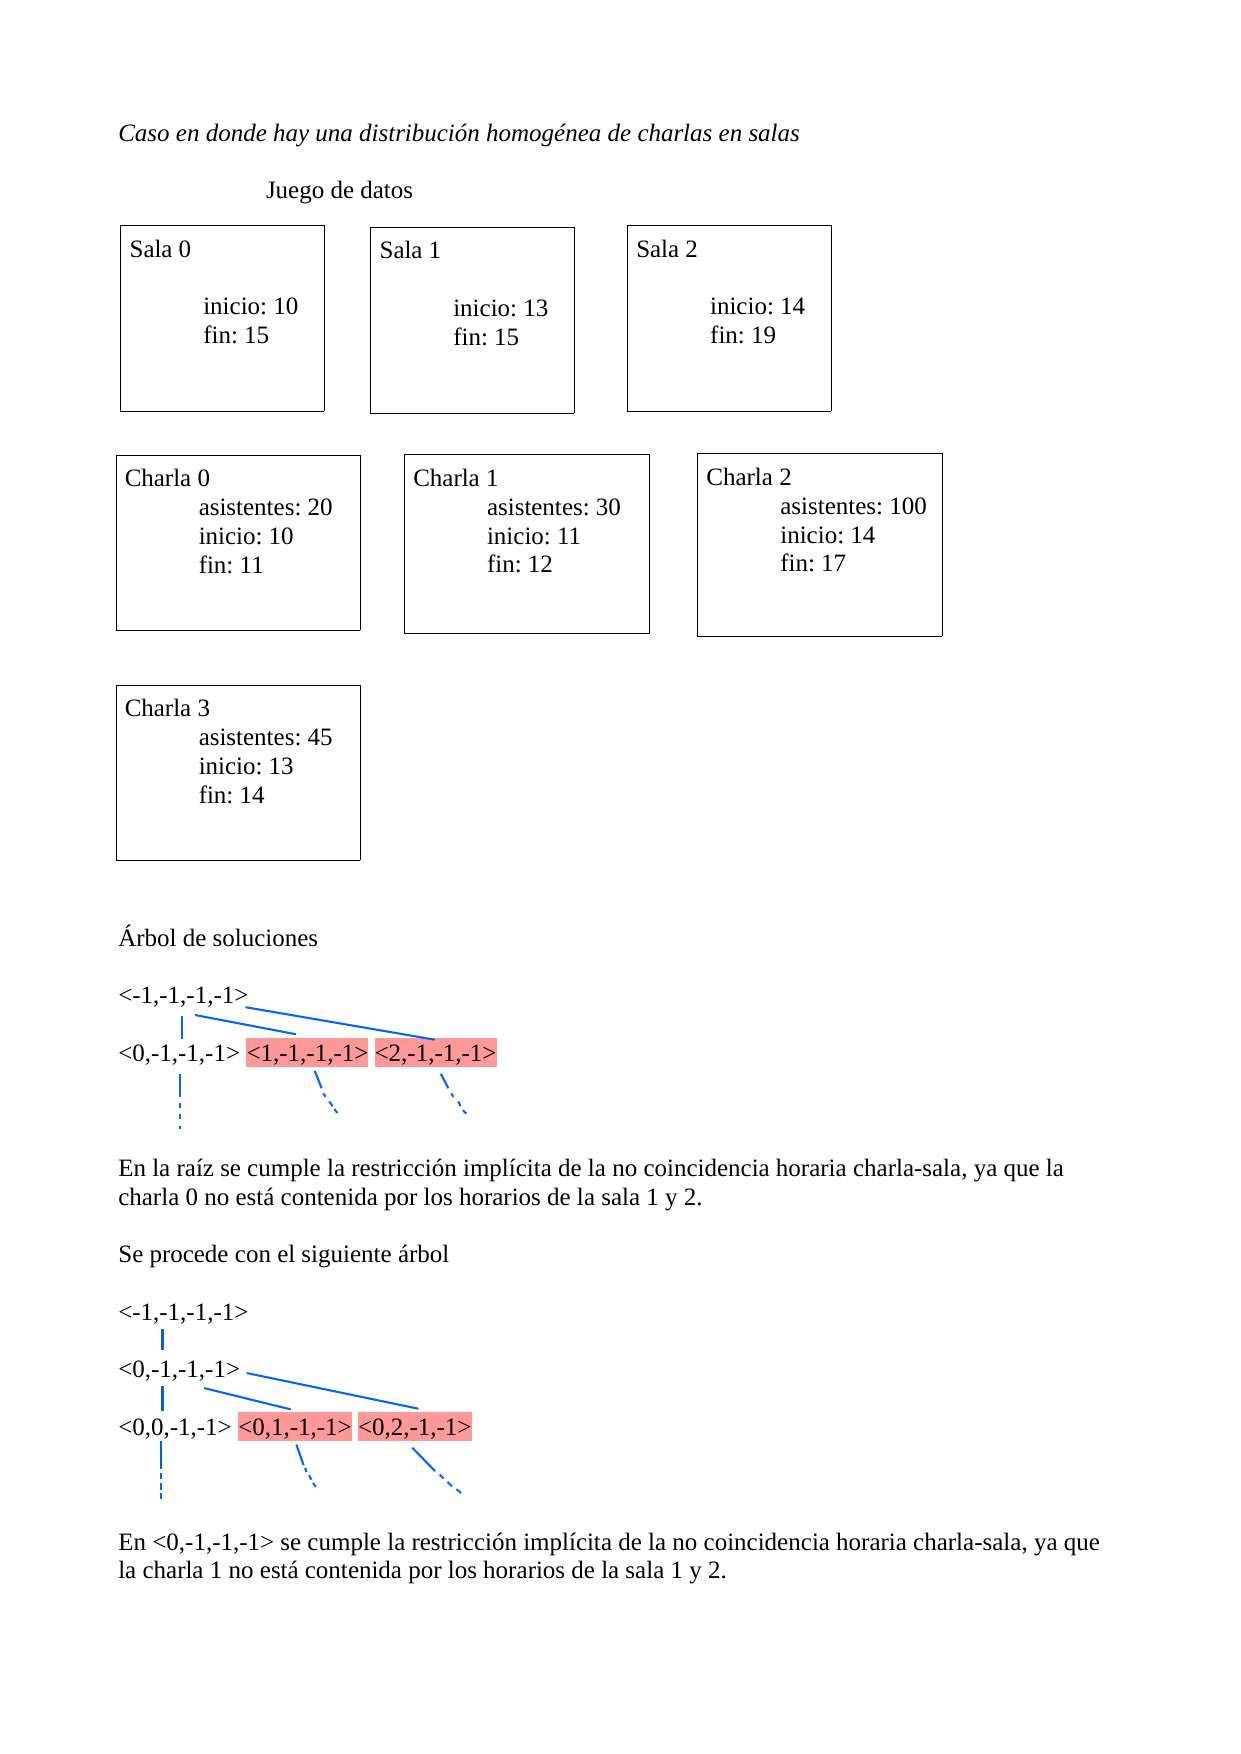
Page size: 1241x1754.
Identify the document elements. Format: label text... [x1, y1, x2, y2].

text fin: 11 [124, 550, 351, 578]
text <0,-1,-1,-1> <1,-1,-1,-1> <2,-1,-1,-1> [118, 1038, 1122, 1067]
text Árbol de soluciones [118, 923, 1122, 952]
text Charla 2 [706, 462, 933, 491]
text <-1,-1,-1,-1> [118, 1297, 1122, 1326]
text fin: 17 [706, 548, 933, 577]
text inicio: 13 [379, 293, 565, 322]
text inicio: 11 [413, 521, 640, 549]
text fin: 14 [124, 780, 351, 808]
text asistentes: 20 [124, 492, 351, 521]
text Se procede con el siguiente árbol [118, 1239, 1122, 1268]
text inicio: 13 [124, 751, 351, 780]
text Caso en donde hay una distribución homogénea de charlas en salas [118, 118, 1122, 147]
text En <0,-1,-1,-1> se cumple la restricción implícita de la no coincidencia horaria charla-sala, ya que la charla 1 no está contenida por los horarios de la sala 1 y 2. [118, 1527, 1122, 1584]
text <0,-1,-1,-1> [118, 1354, 1122, 1383]
text Sala 2 [636, 234, 822, 263]
text fin: 12 [413, 549, 640, 578]
text <0,0,-1,-1> <0,1,-1,-1> <0,2,-1,-1> [118, 1412, 1122, 1441]
text Charla 1 [413, 463, 640, 492]
text inicio: 10 [124, 521, 351, 550]
text fin: 15 [129, 320, 315, 349]
text Charla 0 [124, 463, 351, 492]
text En la raíz se cumple la restricción implícita de la no coincidencia horaria charla-sala, ya que la charla 0 no está contenida por los horarios de la sala 1 y 2. [118, 1153, 1122, 1211]
text asistentes: 100 [706, 491, 933, 520]
text asistentes: 45 [124, 722, 351, 751]
text Sala 1 [379, 236, 565, 264]
text Juego de datos [118, 176, 1122, 204]
text inicio: 14 [636, 291, 822, 320]
text inicio: 10 [129, 291, 315, 320]
text fin: 15 [379, 322, 565, 351]
text asistentes: 30 [413, 492, 640, 521]
text fin: 19 [636, 320, 822, 349]
text inicio: 14 [706, 520, 933, 548]
text Sala 0 [129, 234, 315, 262]
text <-1,-1,-1,-1> [118, 981, 1122, 1009]
text Charla 3 [124, 693, 351, 722]
